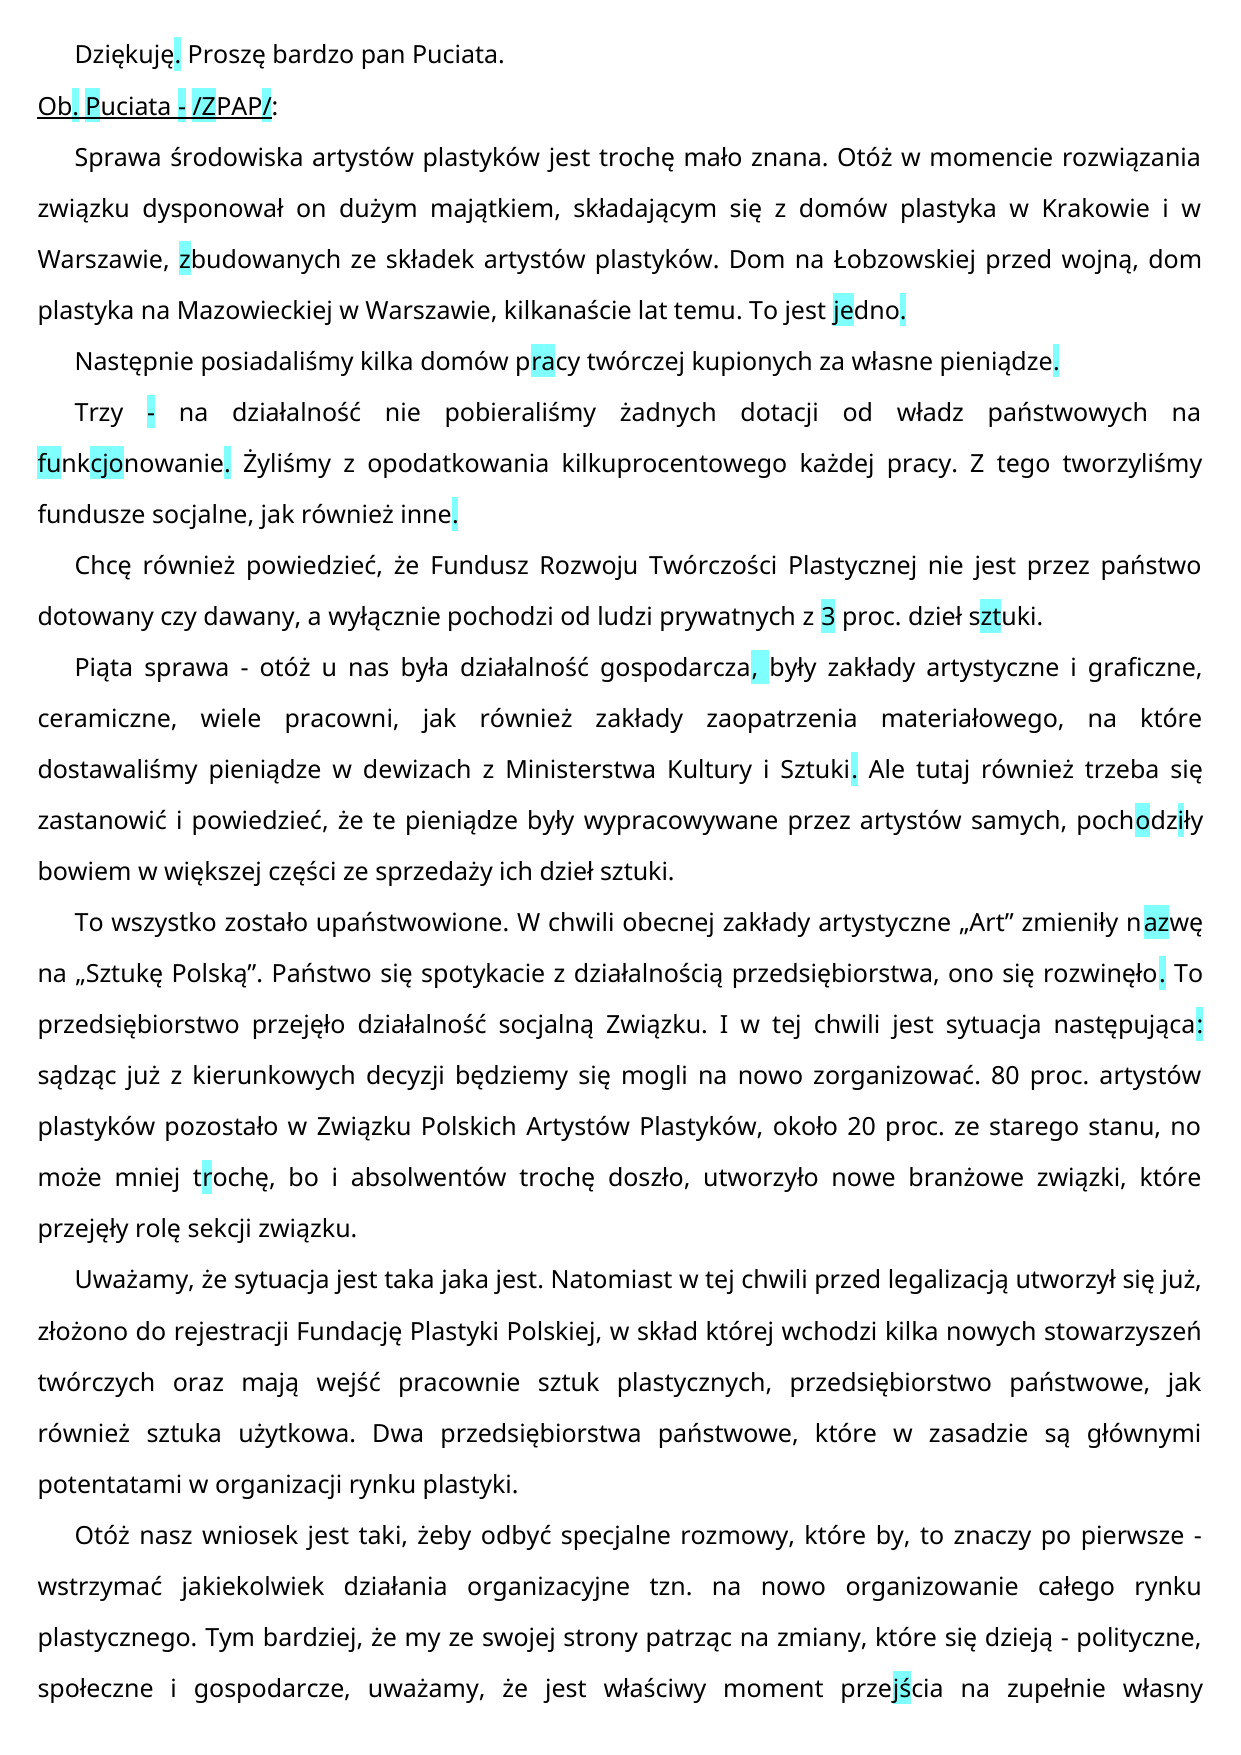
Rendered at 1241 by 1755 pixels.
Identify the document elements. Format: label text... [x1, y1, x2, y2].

text Dziękuję. Proszę bardzo pan Puciata. [37, 37, 1203, 71]
text Chcę również powiedzieć, że Fundusz Rozwoju Twórczości Plastycznej nie jest przez państwo dotowany czy dawany, a wyłącznie pochodzi od ludzi prywatnych z 3 proc. dzieł sztuki. [37, 548, 1203, 633]
text Trzy - na działalność nie pobieraliśmy żadnych dotacji od władz państwowych na funkcjonowanie. Żyliśmy z opodatkowania kilkuprocentowego każdej pracy. Z tego tworzyliśmy fundusze socjalne, jak również inne. [37, 394, 1203, 531]
text Następnie posiadaliśmy kilka domów pracy twórczej kupionych za własne pieniądze. [37, 343, 1203, 377]
text Sprawa środowiska artystów plastyków jest trochę mało znana. Otóż w momencie rozwiązania związku dysponował on dużym majątkiem, składającym się z domów plastyka w Krakowie i w Warszawie, zbudowanych ze składek artystów plastyków. Dom na Łobzowskiej przed wojną, dom plastyka na Mazowieckiej w Warszawie, kilkanaście lat temu. To jest jedno. [37, 139, 1203, 326]
text Ob. Puciata - /ZPAP/: [37, 88, 1203, 122]
text Otóż nasz wniosek jest taki, żeby odbyć specjalne rozmowy, które by, to znaczy po pierwsze - wstrzymać jakiekolwiek działania organizacyjne tzn. na nowo organizowanie całego rynku plastycznego. Tym bardziej, że my ze swojej strony patrząc na zmiany, które się dzieją - polityczne, społeczne i gospodarcze, uważamy, że jest właściwy moment przejścia na zupełnie własny [37, 1517, 1203, 1704]
text To wszystko zostało upaństwowione. W chwili obecnej zakłady artystyczne „Art” zmieniły nazwę na „Sztukę Polską”. Państwo się spotykacie z działalnością przedsiębiorstwa, ono się rozwinęło. To przedsiębiorstwo przejęło działalność socjalną Związku. I w tej chwili jest sytuacja następująca: sądząc już z kierunkowych decyzji będziemy się mogli na nowo zorganizować. 80 proc. artystów plastyków pozostało w Związku Polskich Artystów Plastyków, około 20 proc. ze starego stanu, no może mniej trochę, bo i absolwentów trochę doszło, utworzyło nowe branżowe związki, które przejęły rolę sekcji związku. [37, 905, 1203, 1245]
text Piąta sprawa - otóż u nas była działalność gospodarcza, były zakłady artystyczne i graficzne, ceramiczne, wiele pracowni, jak również zakłady zaopatrzenia materiałowego, na które dostawaliśmy pieniądze w dewizach z Ministerstwa Kultury i Sztuki. Ale tutaj również trzeba się zastanowić i powiedzieć, że te pieniądze były wypracowywane przez artystów samych, pochodziły bowiem w większej części ze sprzedaży ich dzieł sztuki. [37, 650, 1203, 888]
text Uważamy, że sytuacja jest taka jaka jest. Natomiast w tej chwili przed legalizacją utworzył się już, złożono do rejestracji Fundację Plastyki Polskiej, w skład której wchodzi kilka nowych stowarzyszeń twórczych oraz mają wejść pracownie sztuk plastycznych, przedsiębiorstwo państwowe, jak również sztuka użytkowa. Dwa przedsiębiorstwa państwowe, które w zasadzie są głównymi potentatami w organizacji rynku plastyki. [37, 1262, 1203, 1500]
